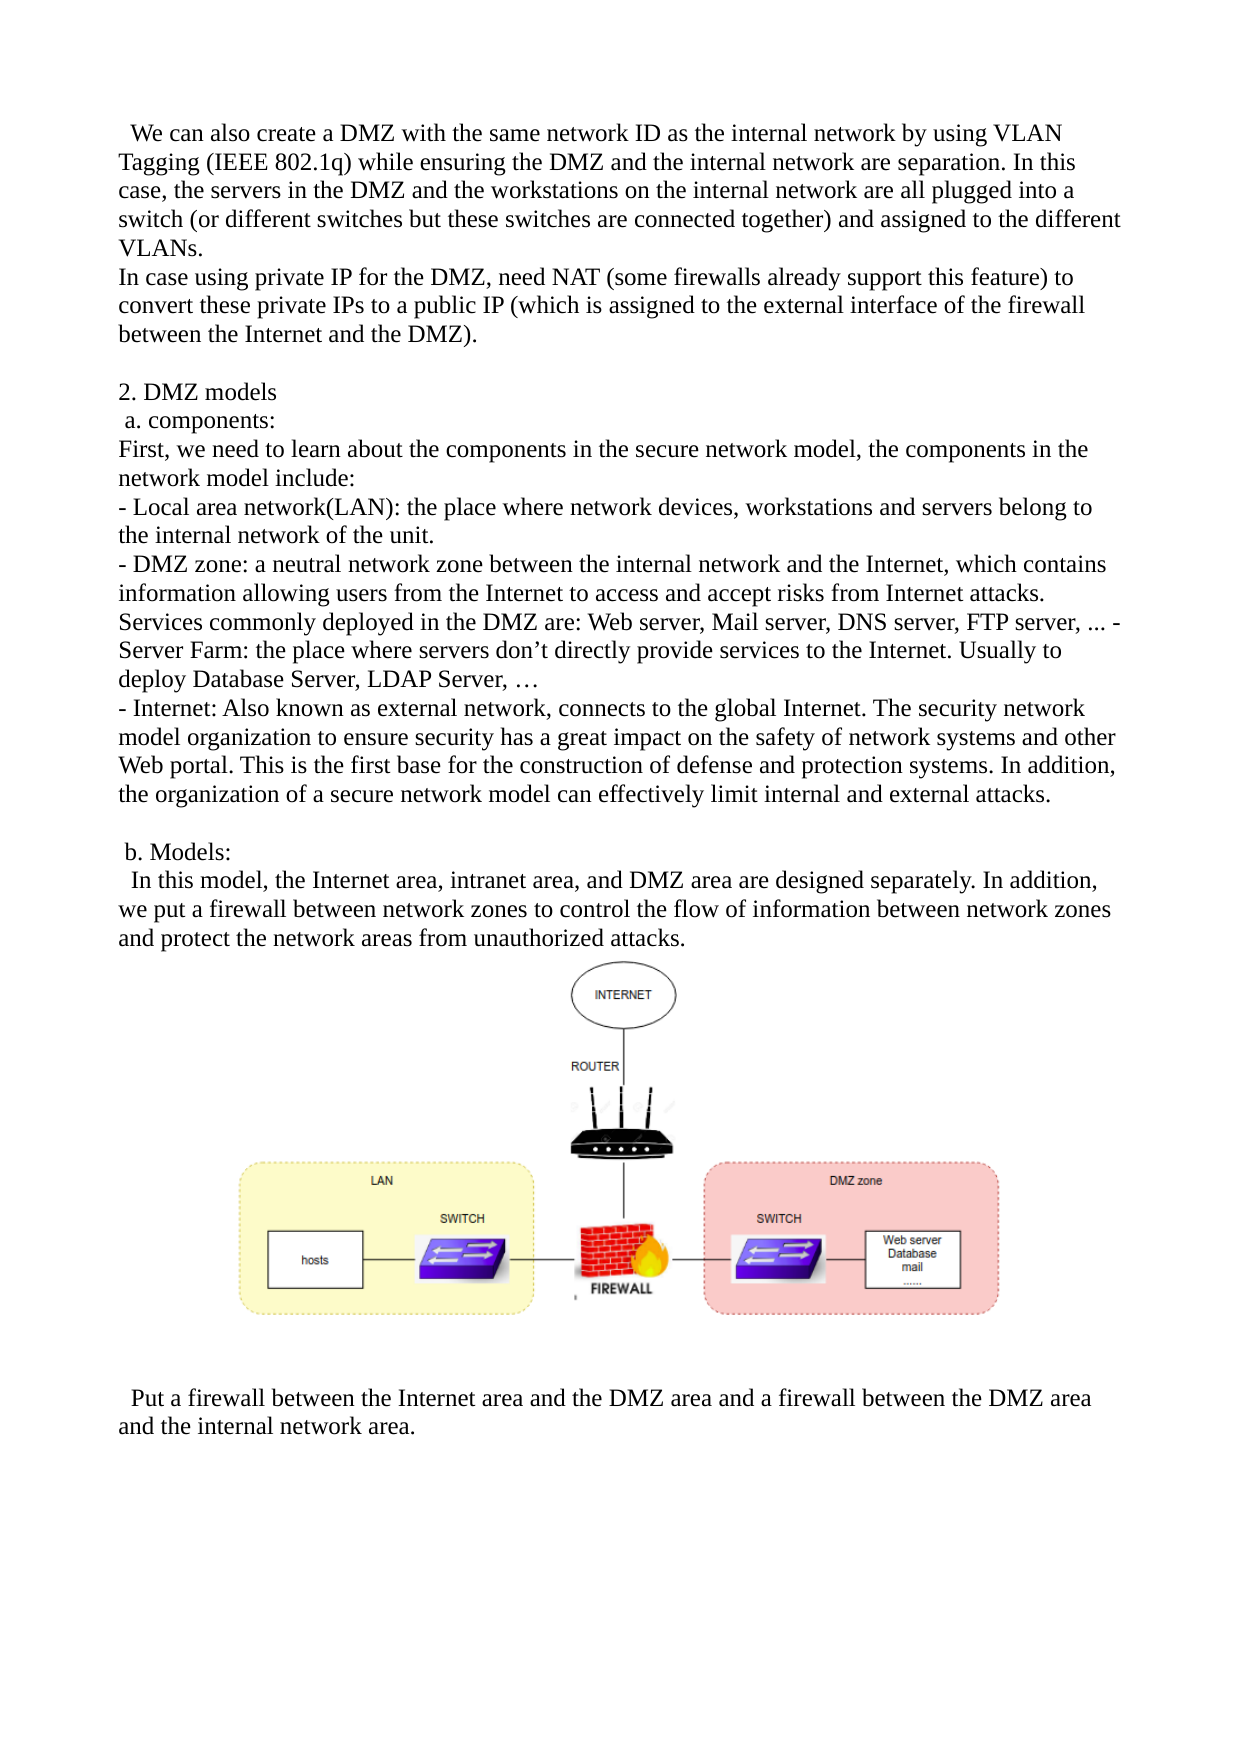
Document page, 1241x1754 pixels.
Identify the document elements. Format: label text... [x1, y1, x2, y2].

text Put a firewall between the Internet area and the DMZ area and a firewall between the DMZ area and the internal network area. [118, 1383, 1122, 1440]
text b. Models: [118, 837, 1122, 866]
text In case using private IP for the DMZ, need NAT (some firewalls already support this feature) to convert these private IPs to a public IP (which is assigned to the external interface of the firewall between the Internet and the DMZ). [118, 262, 1122, 348]
text 2. DMZ models [118, 377, 1122, 406]
text In this model, the Internet area, intranet area, and DMZ area are designed separately. In addition, we put a firewall between network zones to control the flow of information between network zones and protect the network areas from unauthorized attacks. [118, 866, 1122, 952]
text - Local area network(LAN): the place where network devices, workstations and servers belong to the internal network of the unit. [118, 492, 1122, 549]
text First, we need to learn about the components in the secure network model, the components in the network model include: [118, 434, 1122, 492]
text We can also create a DMZ with the same network ID as the internal network by using VLAN Tagging (IEEE 802.1q) while ensuring the DMZ and the internal network are separation. In this case, the servers in the DMZ and the workstations on the internal network are all plugged into a switch (or different switches but these switches are connected together) and assigned to the different VLANs. [118, 118, 1122, 262]
text - DMZ zone: a neutral network zone between the internal network and the Internet, which contains information allowing users from the Internet to access and accept risks from Internet attacks. Services commonly deployed in the DMZ are: Web server, Mail server, DNS server, FTP server, ... - Server Farm: the place where servers don’t directly provide services to the Internet. Usually to deploy Database Server, LDAP Server, … [118, 549, 1122, 693]
text - Internet: Also known as external network, connects to the global Internet. The security network model organization to ensure security has a great impact on the safety of network systems and other Web portal. This is the first base for the construction of defense and protection systems. In addition, the organization of a secure network model can effectively limit internal and external attacks. [118, 693, 1122, 808]
text a. components: [118, 406, 1122, 434]
picture [234, 951, 1006, 1326]
